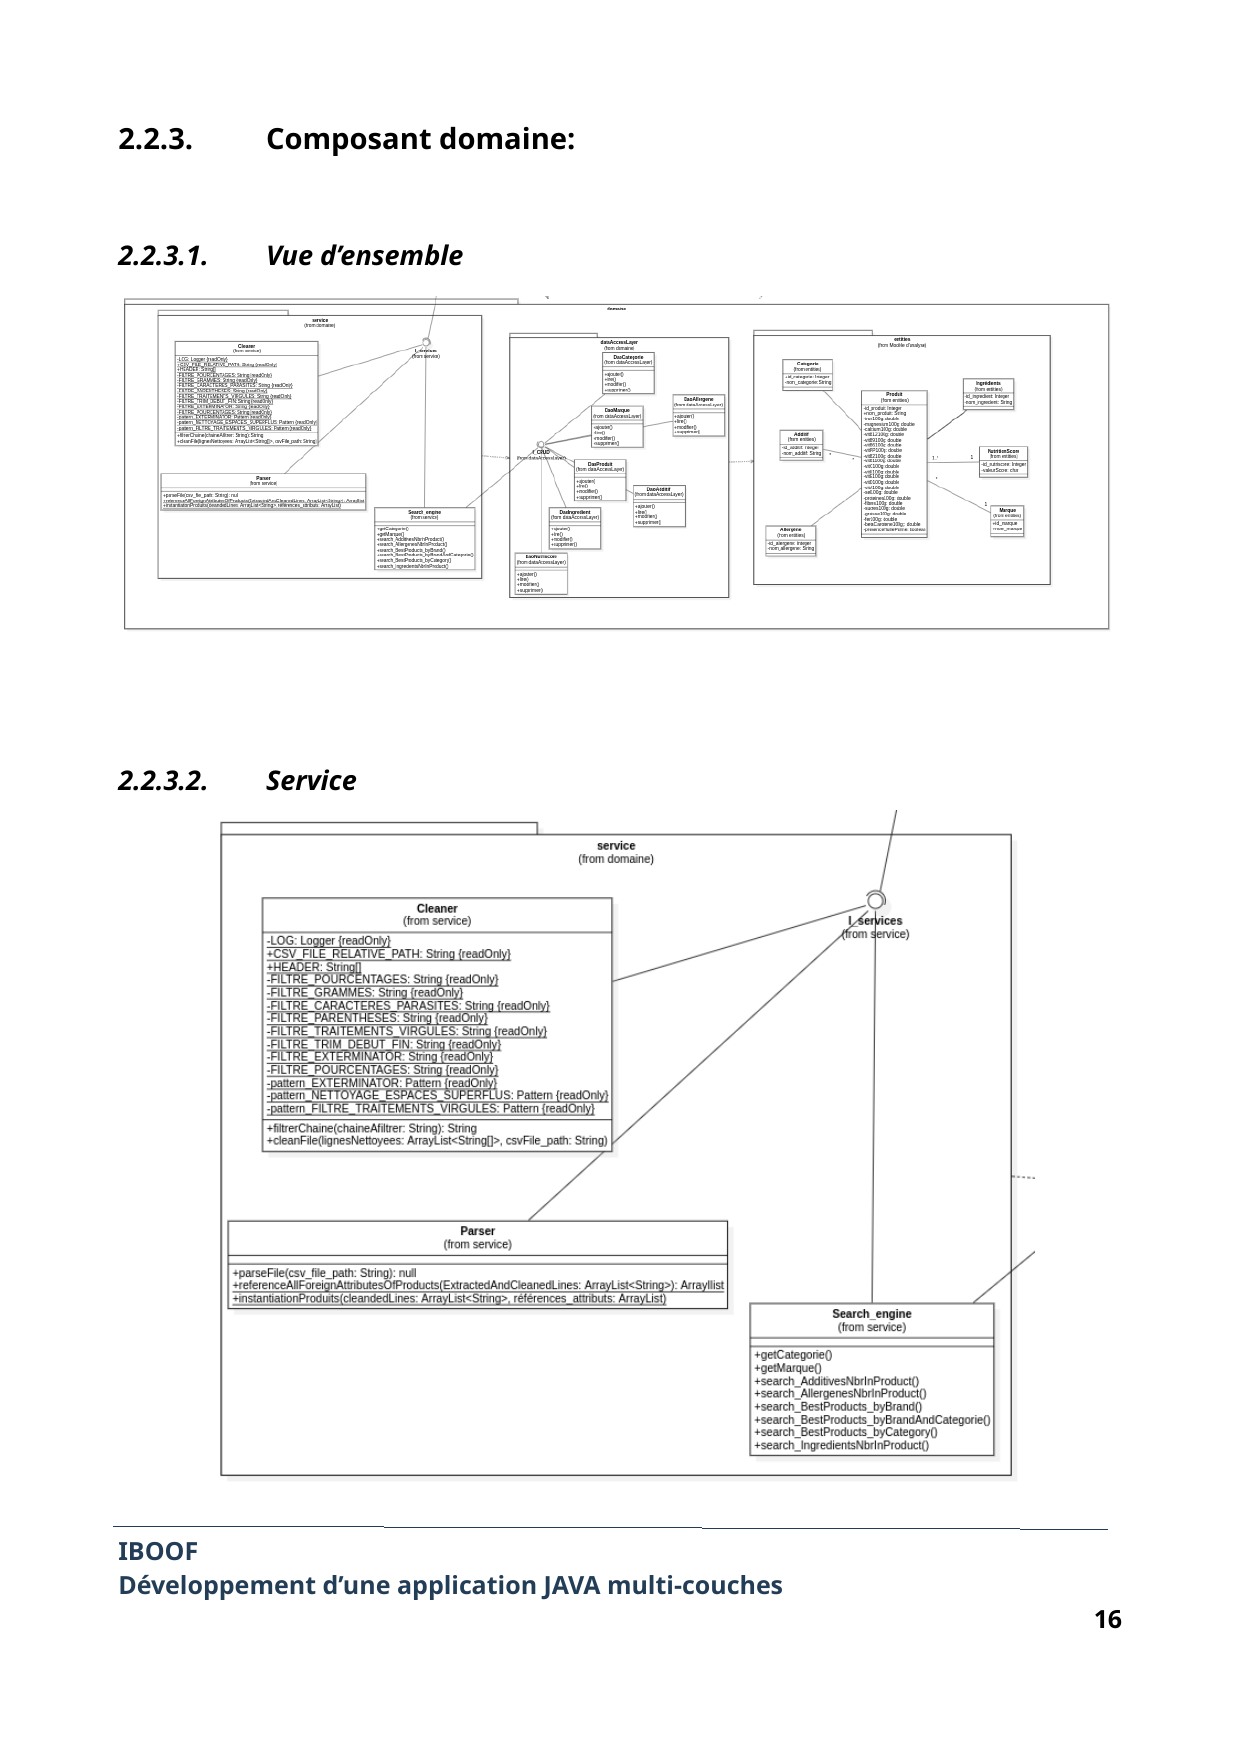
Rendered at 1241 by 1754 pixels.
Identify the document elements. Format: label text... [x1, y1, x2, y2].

subtitle Service [118, 761, 1122, 798]
subtitle Composant domaine: [118, 118, 1122, 158]
picture [205, 810, 1035, 1488]
subtitle Vue d’ensemble [118, 237, 1122, 273]
picture [118, 296, 1123, 651]
